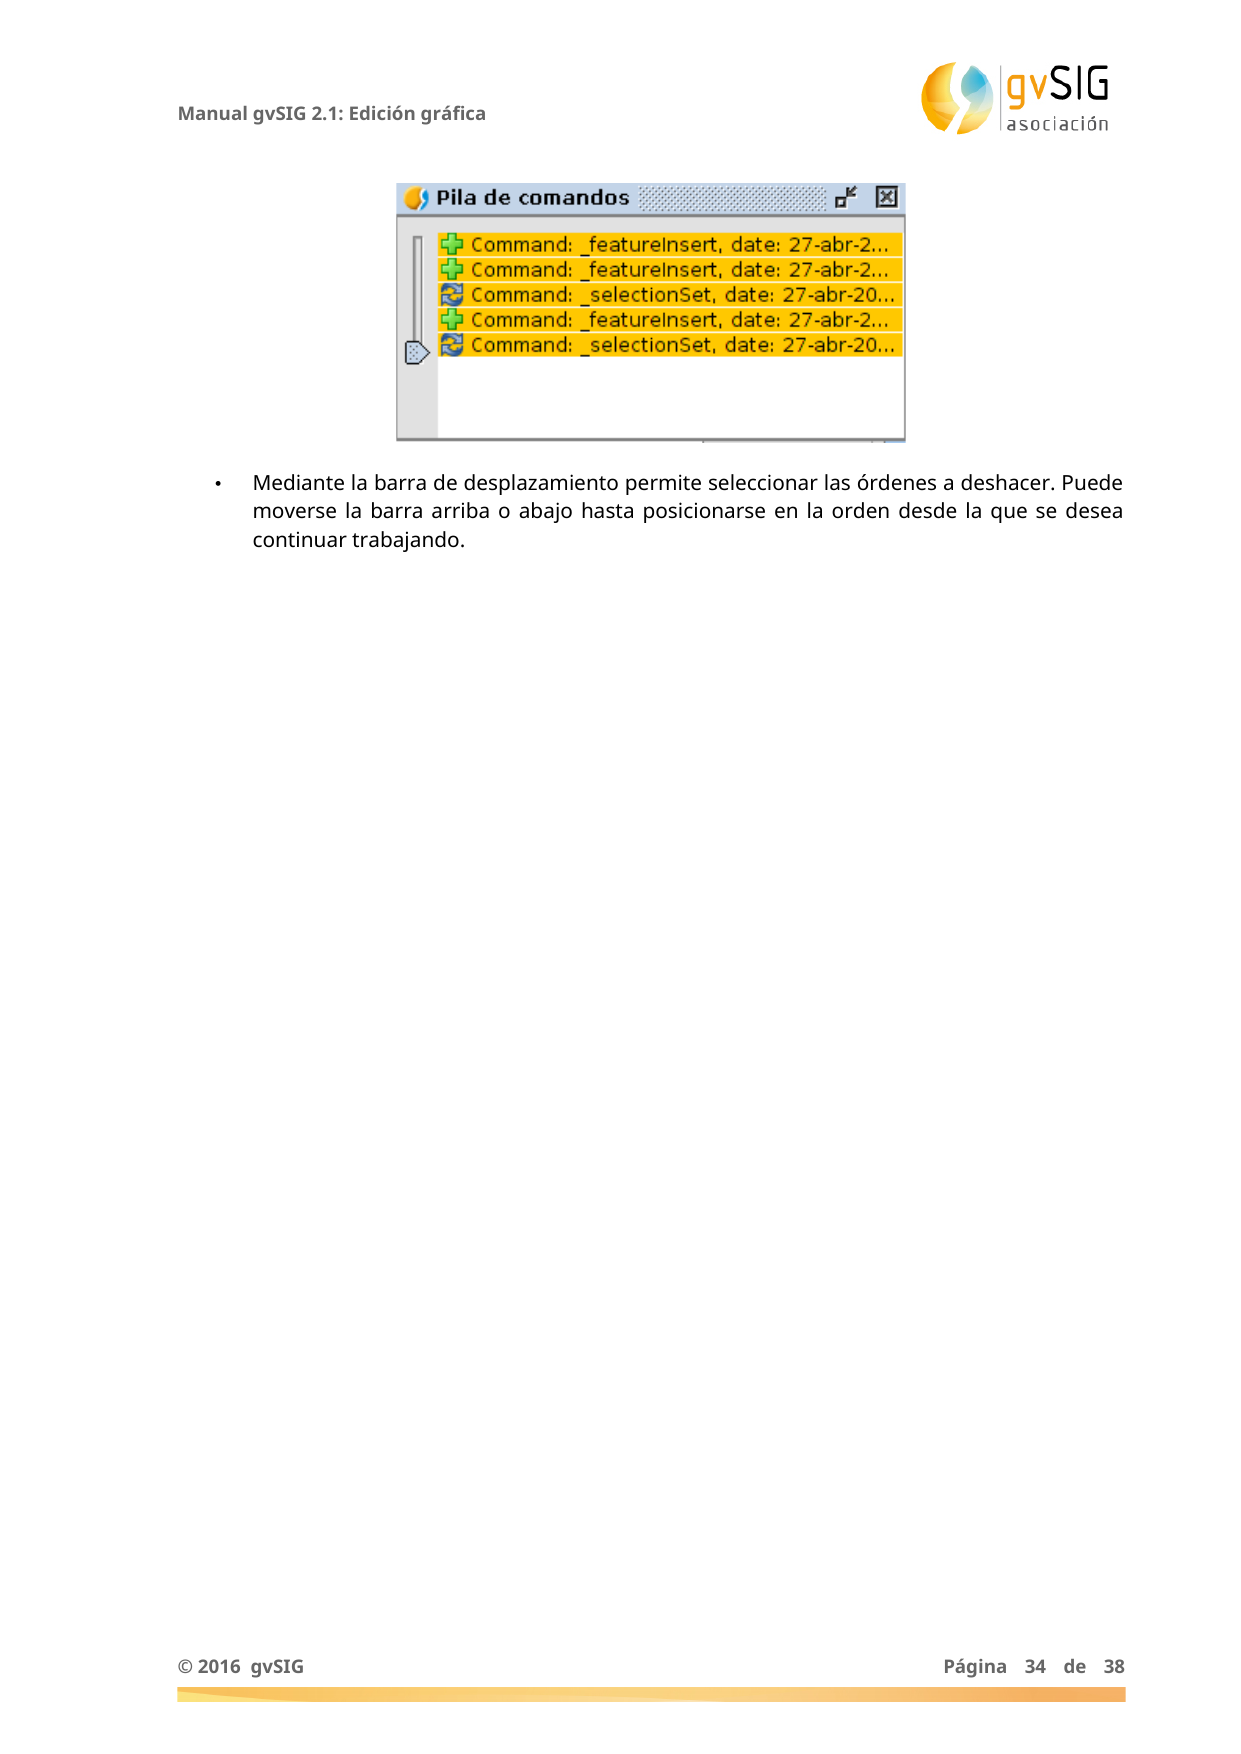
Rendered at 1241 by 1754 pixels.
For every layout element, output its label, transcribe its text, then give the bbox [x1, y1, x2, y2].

picture [177, 1687, 1126, 1702]
picture [396, 183, 906, 443]
list Mediante la barra de desplazamiento permite seleccionar las órdenes a deshacer. Puede moverse la barra arriba o abajo hasta posicionarse en la orden desde la que se desea continuar trabajando. [215, 468, 1125, 553]
picture [902, 47, 1122, 148]
